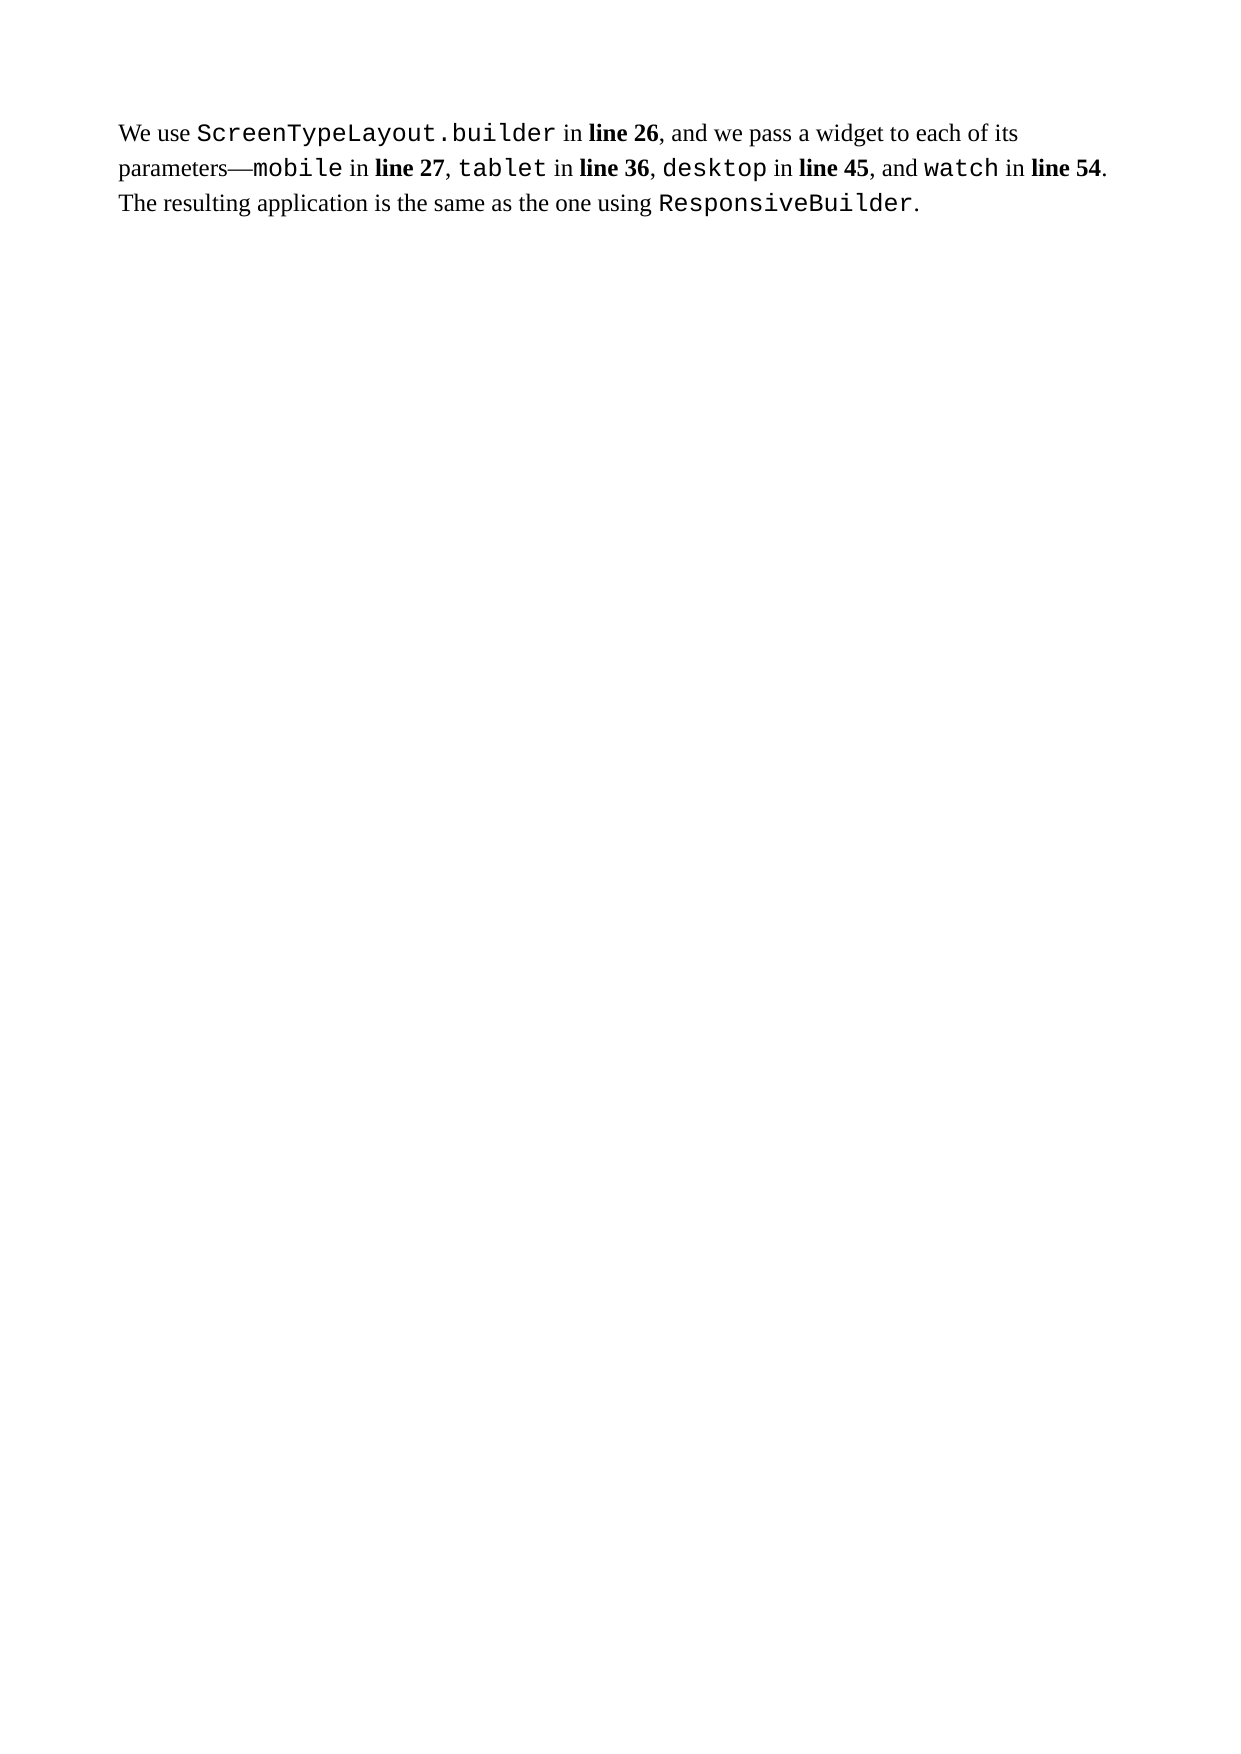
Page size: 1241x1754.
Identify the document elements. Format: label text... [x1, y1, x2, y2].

text We use ScreenTypeLayout.builder in line 26, and we pass a widget to each of its parameters—mobile in line 27, tablet in line 36, desktop in line 45, and watch in line 54. The resulting application is the same as the one using ResponsiveBuilder. [118, 118, 1122, 219]
